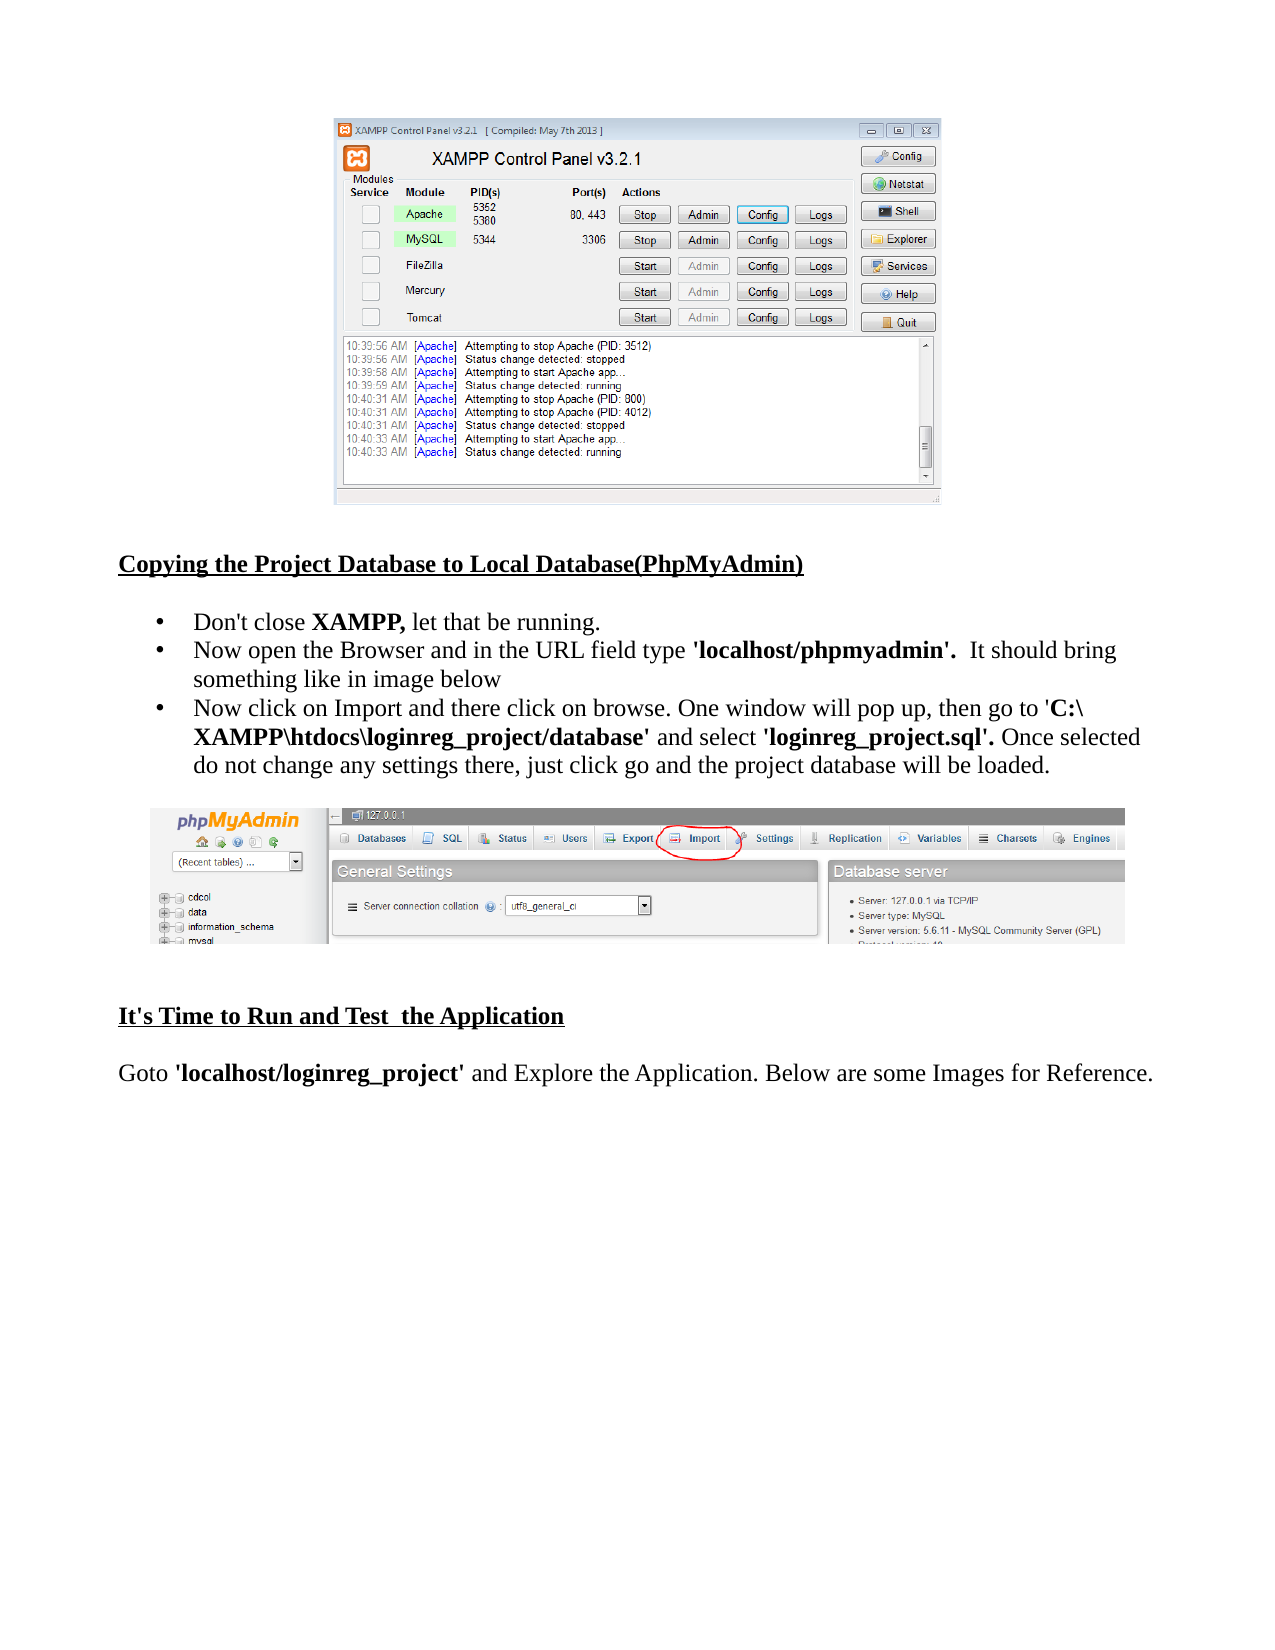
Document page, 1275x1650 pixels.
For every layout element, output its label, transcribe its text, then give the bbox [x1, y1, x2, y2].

text Goto 'localhost/loginreg_project' and Explore the Application. Below are some Images for Reference. [118, 1058, 1157, 1087]
text It's Time to Run and Test the Application [118, 1001, 1157, 1030]
list Now click on Import and there click on browse. One window will pop up, then go to 'C:\XAMPP\htdocs\loginreg_project/database' and select 'loginreg_project.sql'. Once selected do not change any settings there, just click go and the project database will be loaded. [156, 693, 1157, 779]
list Don't close XAMPP, let that be running. [156, 607, 1157, 636]
picture [150, 808, 1125, 944]
picture [333, 118, 942, 505]
text Copying the Project Database to Local Database(PhpMyAdmin) [118, 549, 1157, 578]
list Now open the Browser and in the URL field type 'localhost/phpmyadmin'. It should bring something like in image below [156, 636, 1157, 693]
